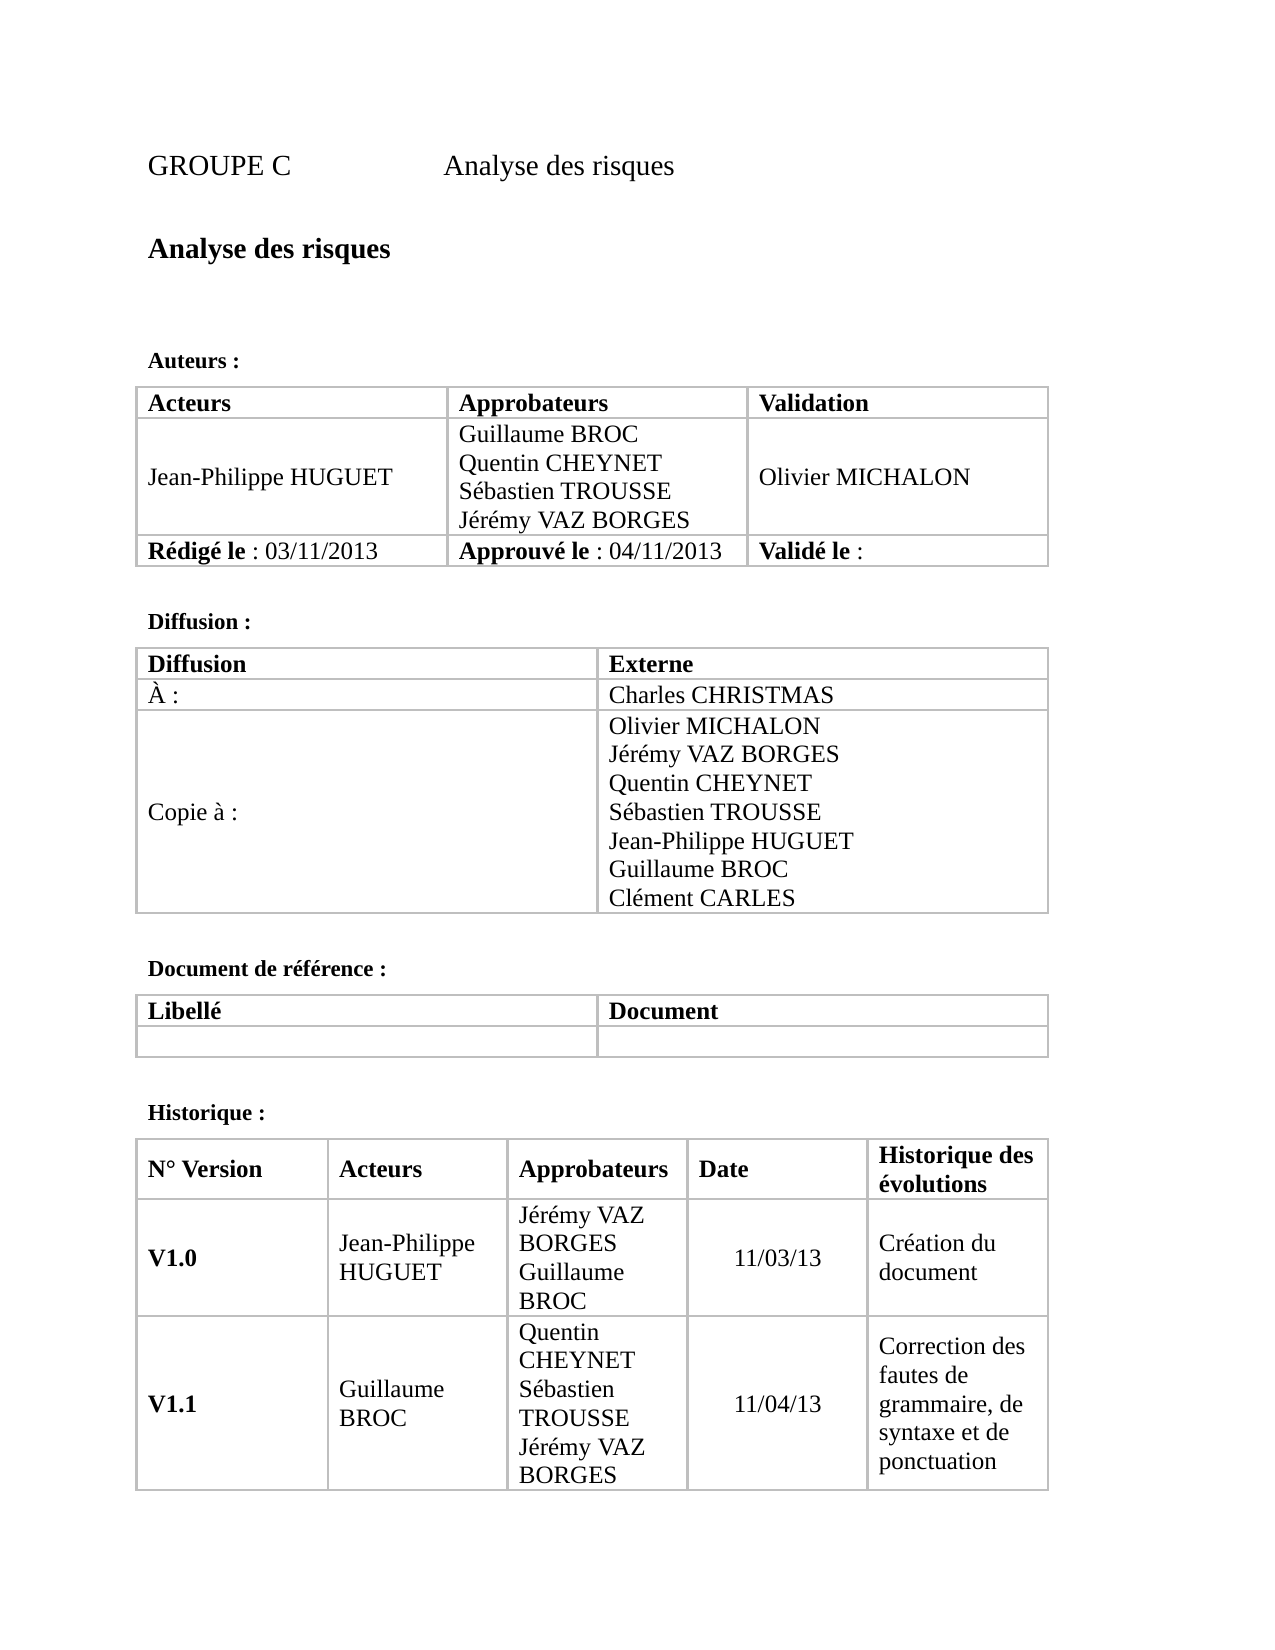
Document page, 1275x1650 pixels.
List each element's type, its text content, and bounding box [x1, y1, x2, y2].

table_header Historique des évolutions [869, 1140, 1047, 1198]
table_cell 04/11/13 [689, 1317, 866, 1489]
table_cell 03/11/13 [689, 1200, 866, 1315]
text Auteurs : [148, 347, 1127, 373]
text Historique : [148, 1099, 1127, 1126]
table_header Acteurs [329, 1140, 506, 1198]
table_header Approbateurs [449, 388, 746, 417]
table_cell Validé le : [749, 536, 1047, 565]
table_header Approbateurs [509, 1140, 686, 1198]
table_header Diffusion [138, 649, 596, 678]
table_header Acteurs [138, 388, 446, 417]
table_header Document [599, 996, 1047, 1025]
table_cell Copie à : [138, 711, 596, 912]
table_cell Création du document [869, 1200, 1047, 1315]
table_cell Jérémy VAZ BORGES Guillaume BROC [509, 1200, 686, 1315]
table_cell À : [138, 680, 596, 709]
table_header Externe [599, 649, 1047, 678]
table_header Date [689, 1140, 866, 1198]
table_header N° Version [138, 1140, 327, 1198]
table_cell Guillaume BROC [329, 1317, 506, 1489]
table_cell Quentin CHEYNET Sébastien TROUSSE Jérémy VAZ BORGES [509, 1317, 686, 1489]
table_cell Jean-Philippe HUGUET [329, 1200, 506, 1315]
text GROUPE C Analyse des risques [148, 148, 1127, 181]
table_cell Charles CHRISTMAS [599, 680, 1047, 709]
text Diffusion : [148, 608, 1127, 634]
table_cell Olivier MICHALON [749, 419, 1047, 534]
table_cell Approuvé le : 04/11/2013 [449, 536, 746, 565]
subtitle Analyse des risques [148, 231, 1127, 265]
table_header Libellé [138, 996, 596, 1025]
table_cell Olivier MICHALON Jérémy VAZ BORGES Quentin CHEYNET Sébastien TROUSSE Jean-Philippe HUGUET Guillaume BROC Clément CARLES [599, 711, 1047, 912]
table_cell Correction des fautes de grammaire, de syntaxe et de ponctuation [869, 1317, 1047, 1489]
table_header Validation [749, 388, 1047, 417]
table_cell V1.0 [138, 1200, 327, 1315]
table_cell [138, 1027, 596, 1056]
table_cell Guillaume BROC Quentin CHEYNET Sébastien TROUSSE Jérémy VAZ BORGES [449, 419, 746, 534]
table_cell Jean-Philippe HUGUET [138, 419, 446, 534]
text Document de référence : [148, 955, 1127, 982]
table_cell V1.1 [138, 1317, 327, 1489]
table_cell [599, 1027, 1047, 1056]
table_cell Rédigé le : 03/11/2013 [138, 536, 446, 565]
